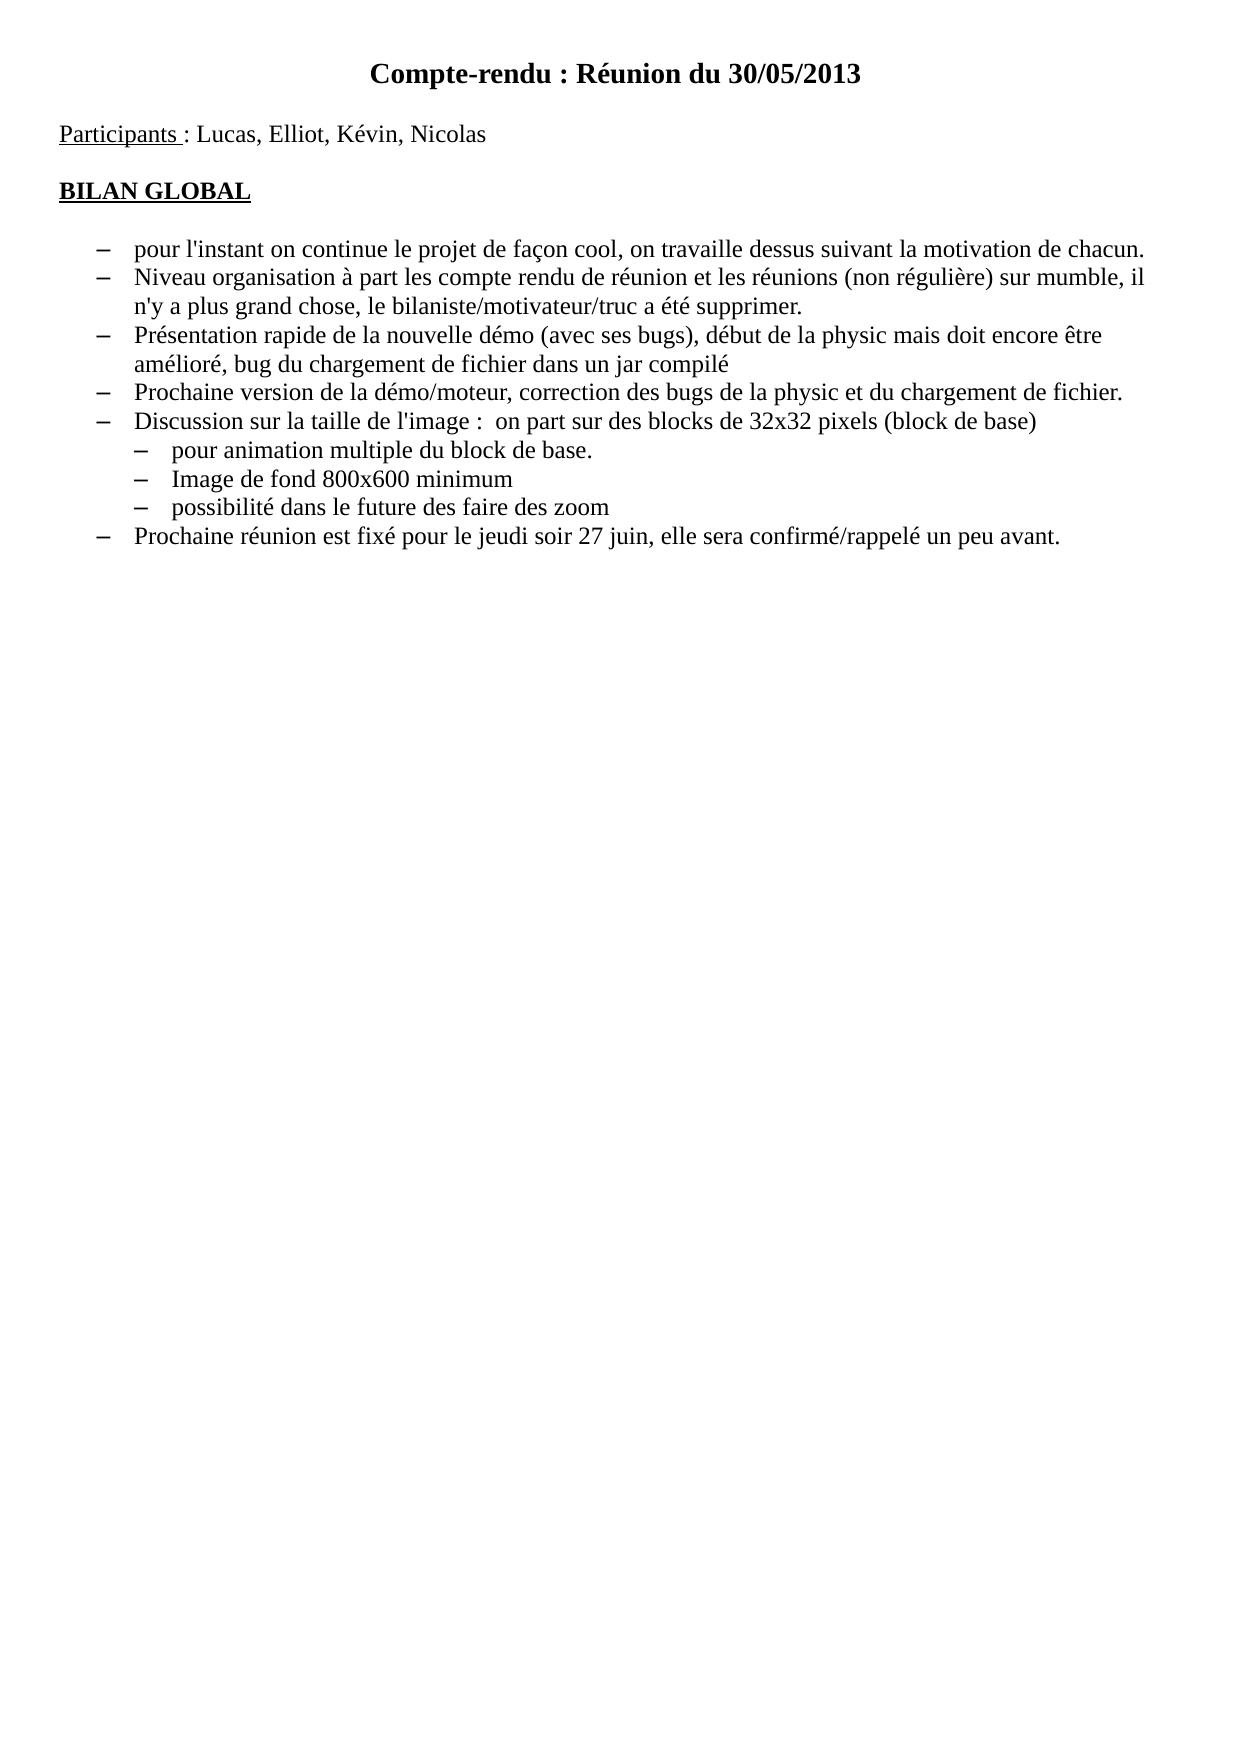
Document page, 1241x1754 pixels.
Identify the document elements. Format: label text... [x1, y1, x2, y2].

text Participants : Lucas, Elliot, Kévin, Nicolas [59, 119, 1172, 147]
list Niveau organisation à part les compte rendu de réunion et les réunions (non régulière) sur mumble, il n'y a plus grand chose, le bilaniste/motivateur/truc a été supprimer. [96, 262, 1172, 320]
list Image de fond 800x600 minimum [134, 464, 1172, 492]
list pour animation multiple du block de base. [134, 435, 1172, 464]
text Compte-rendu : Réunion du 30/05/2013 [59, 56, 1172, 90]
list possibilité dans le future des faire des zoom [134, 492, 1172, 521]
text BILAN GLOBAL [59, 176, 1172, 205]
list Présentation rapide de la nouvelle démo (avec ses bugs), début de la physic mais doit encore être amélioré, bug du chargement de fichier dans un jar compilé [96, 320, 1172, 377]
list Prochaine réunion est fixé pour le jeudi soir 27 juin, elle sera confirmé/rappelé un peu avant. [96, 521, 1172, 550]
list Discussion sur la taille de l'image : on part sur des blocks de 32x32 pixels (block de base) [96, 406, 1172, 435]
list Prochaine version de la démo/moteur, correction des bugs de la physic et du chargement de fichier. [96, 377, 1172, 406]
list pour l'instant on continue le projet de façon cool, on travaille dessus suivant la motivation de chacun. [96, 234, 1172, 262]
